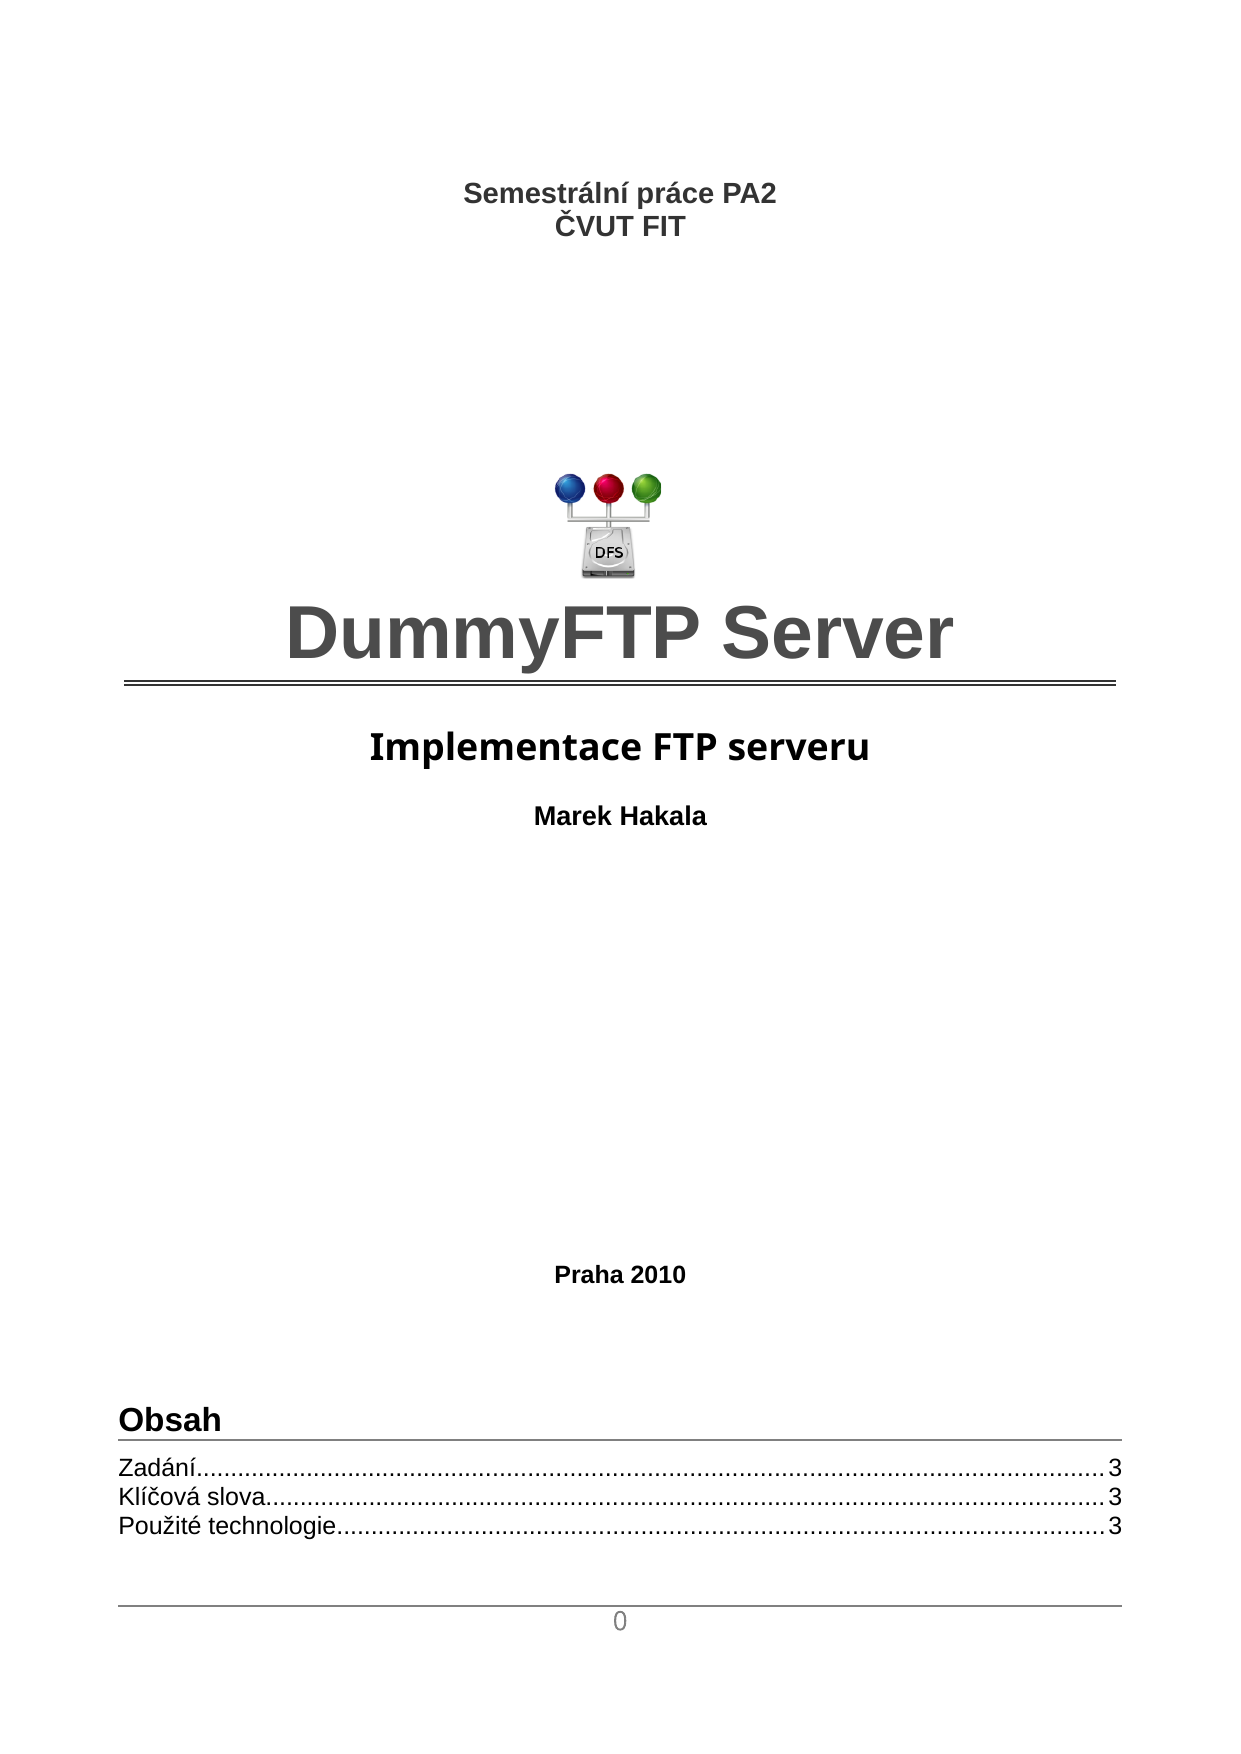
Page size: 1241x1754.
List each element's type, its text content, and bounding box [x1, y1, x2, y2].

table_header [118, 674, 1122, 720]
picture [554, 472, 662, 579]
text DummyFTP Server [118, 588, 1122, 674]
text Marek Hakala [118, 800, 1122, 831]
text Zadání 3 [118, 1453, 1122, 1482]
text Praha 2010 [118, 1260, 1122, 1289]
text Implementace FTP serveru [118, 720, 1122, 771]
text Použité technologie 3 [118, 1511, 1122, 1540]
text Klíčová slova 3 [118, 1482, 1122, 1511]
subtitle Obsah [118, 1400, 1122, 1439]
text Semestrální práce PA2 [118, 176, 1122, 209]
text ČVUT FIT [118, 209, 1122, 243]
